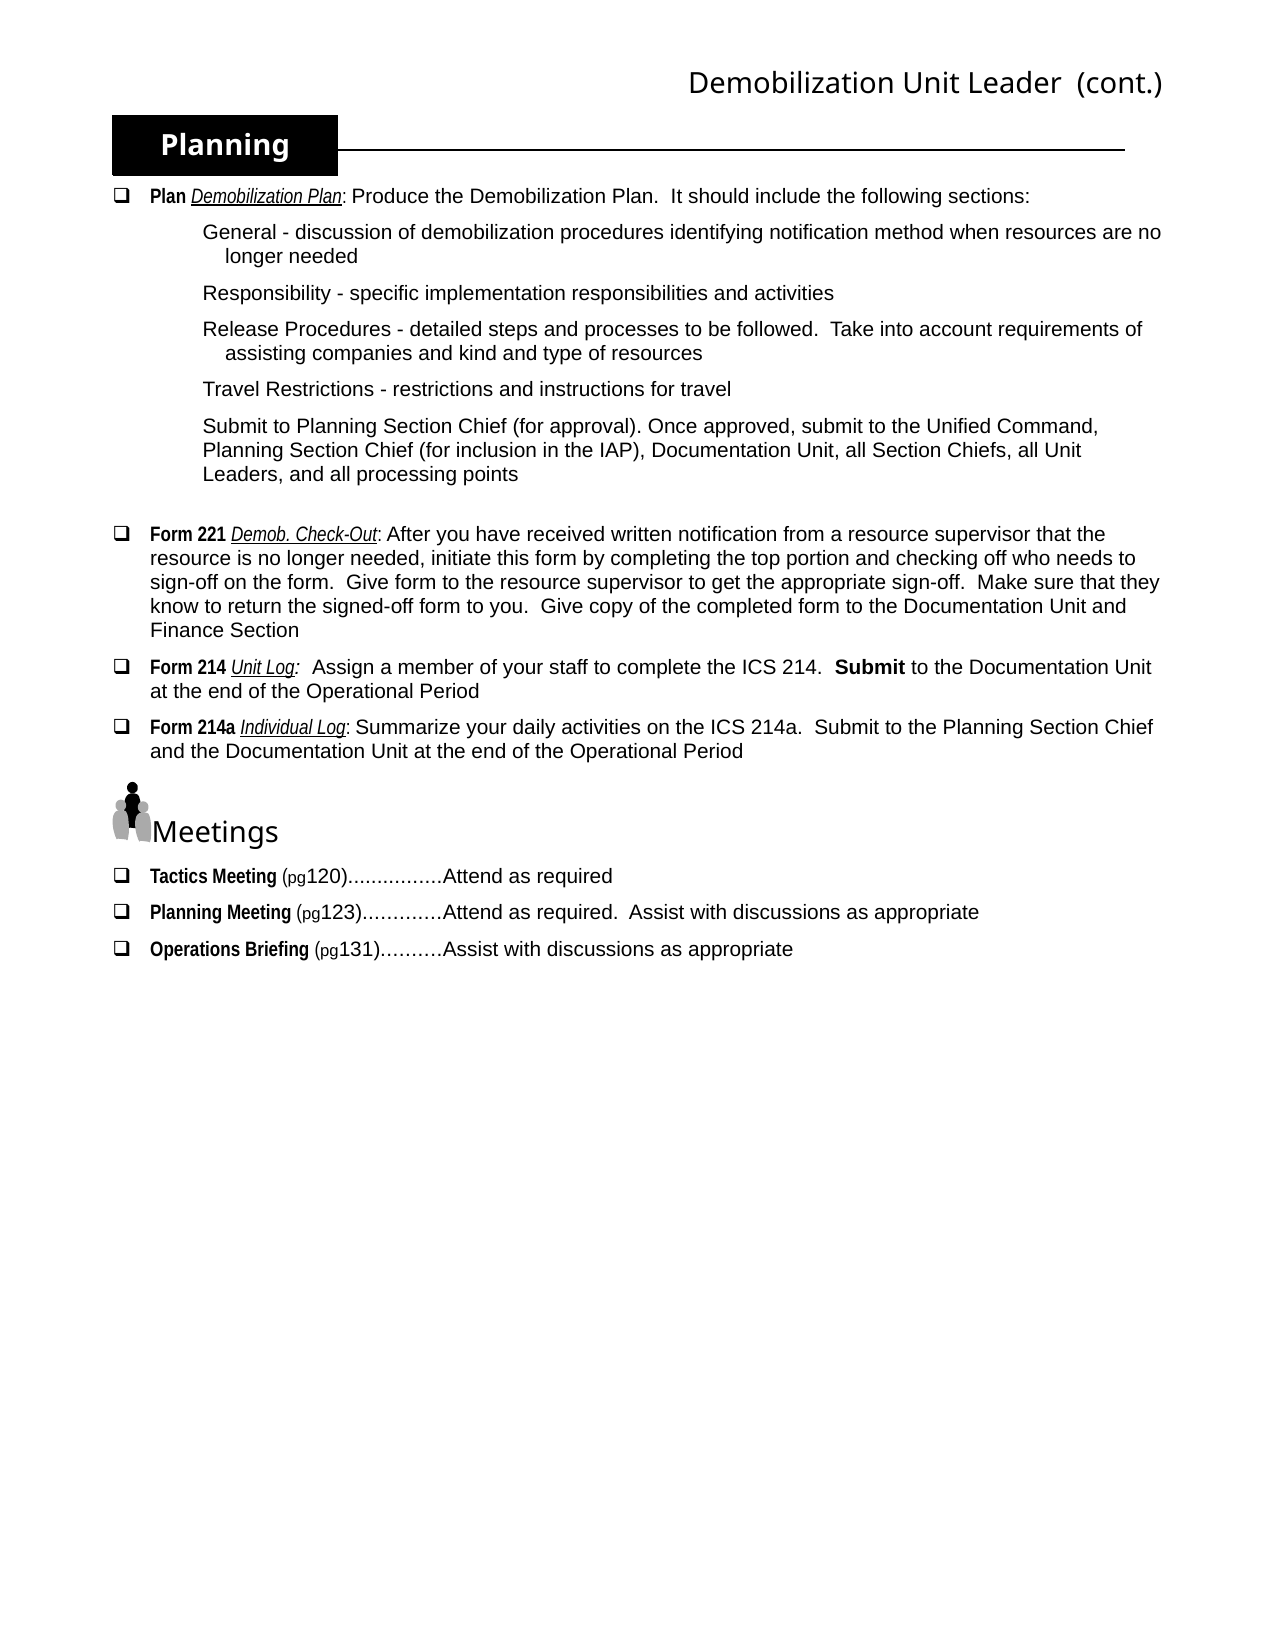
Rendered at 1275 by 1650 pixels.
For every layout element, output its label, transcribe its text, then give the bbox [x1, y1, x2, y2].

text General - discussion of demobilization procedures identifying notification method when resources are no longer needed [202, 220, 1162, 268]
list Planning Meeting (pg123) Attend as required. Assist with discussions as appropriate [112, 900, 1162, 924]
list Tactics Meeting (pg120) Attend as required [112, 863, 1162, 887]
text Responsibility - specific implementation responsibilities and activities [202, 280, 1162, 304]
text Release Procedures - detailed steps and processes to be followed. Take into account requirements of assisting companies and kind and type of resources [202, 317, 1162, 365]
list Operations Briefing (pg131) Assist with discussions as appropriate [112, 937, 1162, 961]
text Travel Restrictions - restrictions and instructions for travel [202, 377, 1162, 401]
text Submit to Planning Section Chief (for approval). Once approved, submit to the Unified Command, Planning Section Chief (for inclusion in the IAP), Documentation Unit, all Section Chiefs, all Unit Leaders, and all processing points [202, 414, 1162, 486]
list Plan Demobilization Plan: Produce the Demobilization Plan. It should include the following sections: [112, 183, 1162, 207]
list Form 221 Demob. Check-Out: After you have received written notification from a resource supervisor that the resource is no longer needed, initiate this form by completing the top portion and checking off who needs to sign-off on the form. Give form to the resource supervisor to get the appropriate sign-off. Make sure that they know to return the signed-off form to you. Give copy of the completed form to the Documentation Unit and Finance Section [112, 522, 1162, 642]
text Meetings [112, 782, 1162, 851]
text Products [338, 131, 1162, 171]
list Form 214a Individual Log: Summarize your daily activities on the ICS 214a. Submit to the Planning Section Chief and the Documentation Unit at the end of the Operational Period [112, 715, 1162, 763]
list Form 214 Unit Log: Assign a member of your staff to complete the ICS 214. Submit to the Documentation Unit at the end of the Operational Period [112, 654, 1162, 702]
